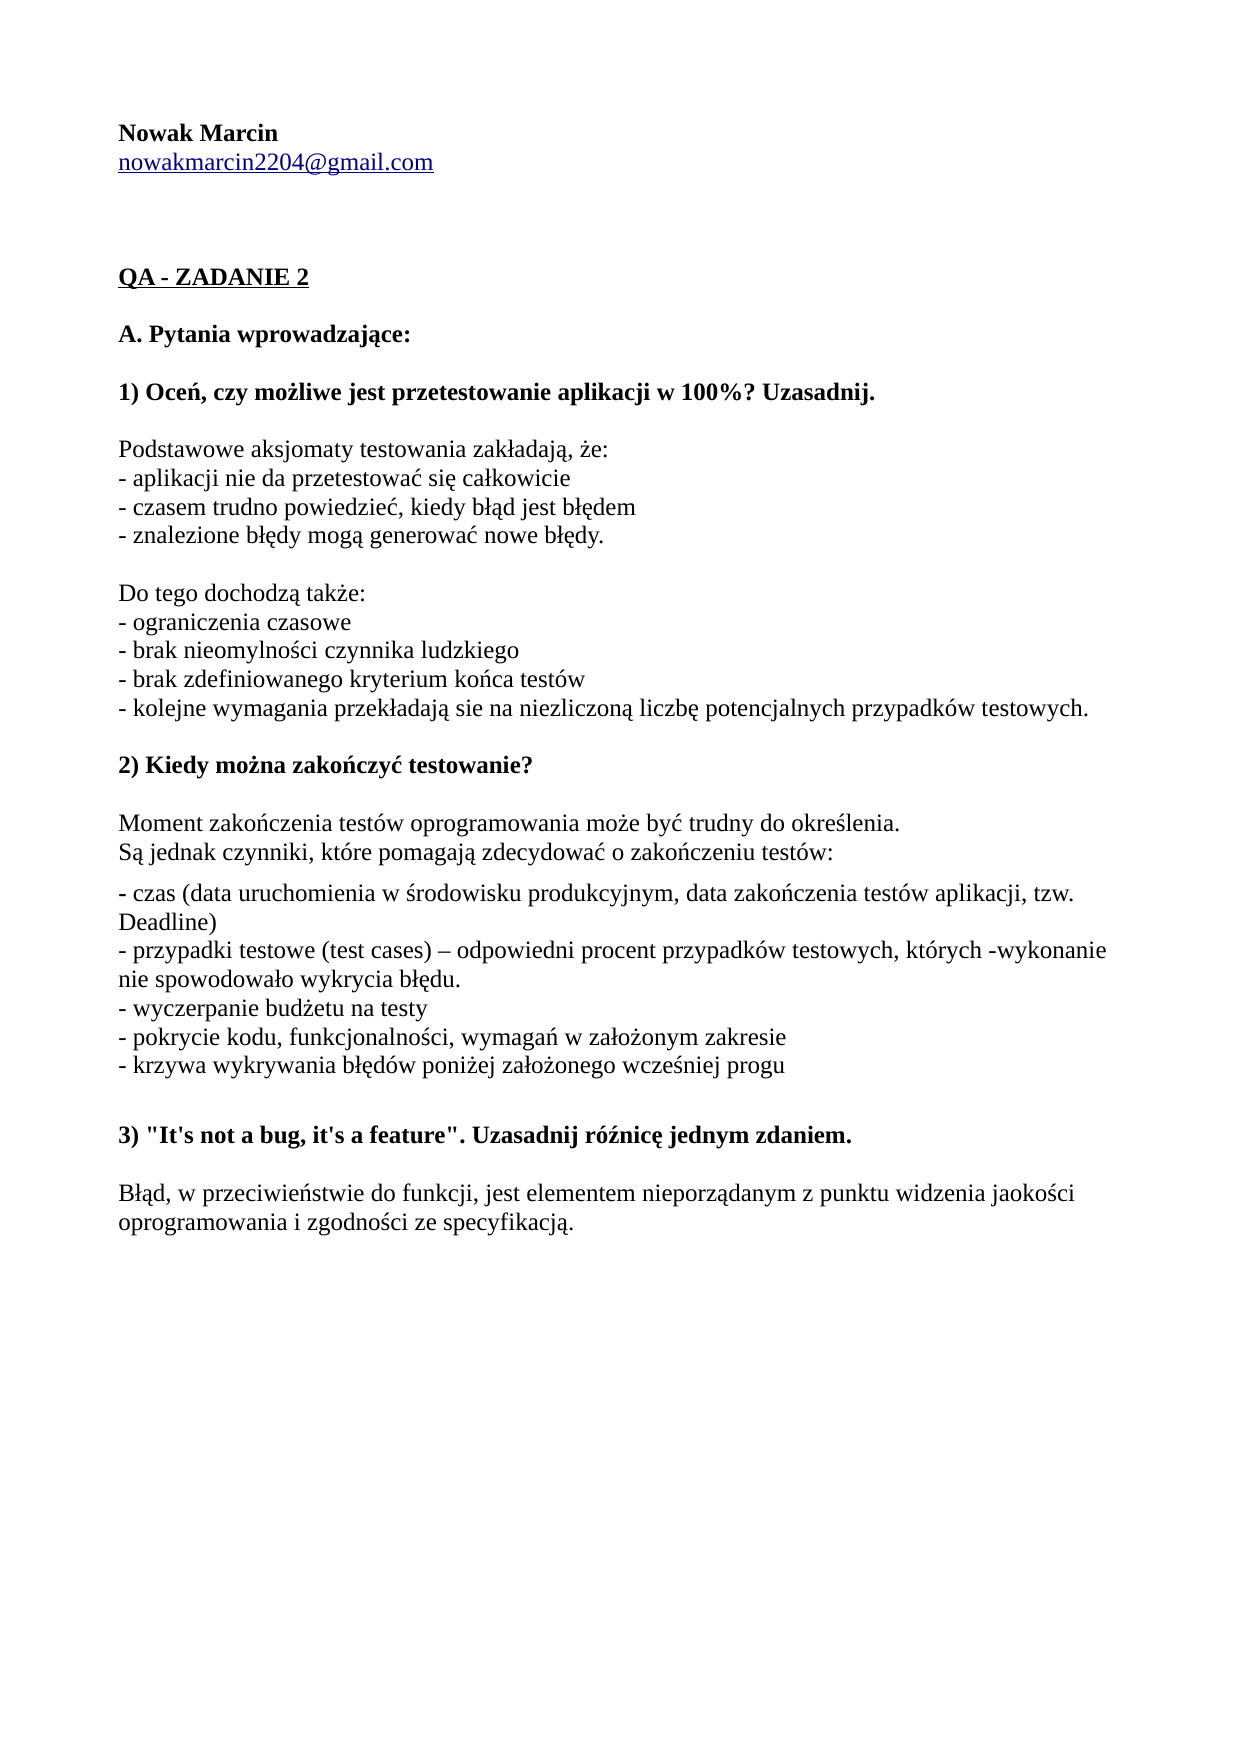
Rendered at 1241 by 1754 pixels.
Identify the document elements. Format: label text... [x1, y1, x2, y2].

text - znalezione błędy mogą generować nowe błędy. [118, 521, 1122, 549]
text - ograniczenia czasowe [118, 607, 1122, 636]
text Nowak Marcin [118, 118, 1122, 147]
text QA - ZADANIE 2 [118, 262, 1122, 291]
text 3) "It's not a bug, it's a feature". Uzasadnij róźnicę jednym zdaniem. [118, 1121, 1122, 1149]
text Są jednak czynniki, które pomagają zdecydować o zakończeniu testów: [118, 837, 1122, 866]
text Do tego dochodzą także: [118, 578, 1122, 607]
text Moment zakończenia testów oprogramowania może być trudny do określenia. [118, 808, 1122, 837]
text - brak nieomylności czynnika ludzkiego [118, 636, 1122, 664]
text Podstawowe aksjomaty testowania zakładają, że: [118, 434, 1122, 463]
text - aplikacji nie da przetestować się całkowicie [118, 463, 1122, 492]
text - czas (data uruchomienia w środowisku produkcyjnym, data zakończenia testów aplikacji, tzw. Deadline) - przypadki testowe (test cases) – odpowiedni procent przypadków testowych, których -wykonanie nie spowodowało wykrycia błędu. - wyczerpanie budżetu na testy - pokrycie kodu, funkcjonalności, wymagań w założonym zakresie - krzywa wykrywania błędów poniżej założonego wcześniej progu [118, 878, 1122, 1079]
text 1) Oceń, czy możliwe jest przetestowanie aplikacji w 100%? Uzasadnij. [118, 377, 1122, 406]
text nowakmarcin2204@gmail.com [118, 147, 1122, 176]
text A. Pytania wprowadzające: [118, 319, 1122, 348]
text 2) Kiedy można zakończyć testowanie? [118, 751, 1122, 779]
text - brak zdefiniowanego kryterium końca testów [118, 664, 1122, 693]
text Błąd, w przeciwieństwie do funkcji, jest elementem nieporządanym z punktu widzenia jaokości oprogramowania i zgodności ze specyfikacją. [118, 1178, 1122, 1236]
text - czasem trudno powiedzieć, kiedy błąd jest błędem [118, 492, 1122, 521]
text - kolejne wymagania przekładają sie na niezliczoną liczbę potencjalnych przypadków testowych. [118, 693, 1122, 722]
